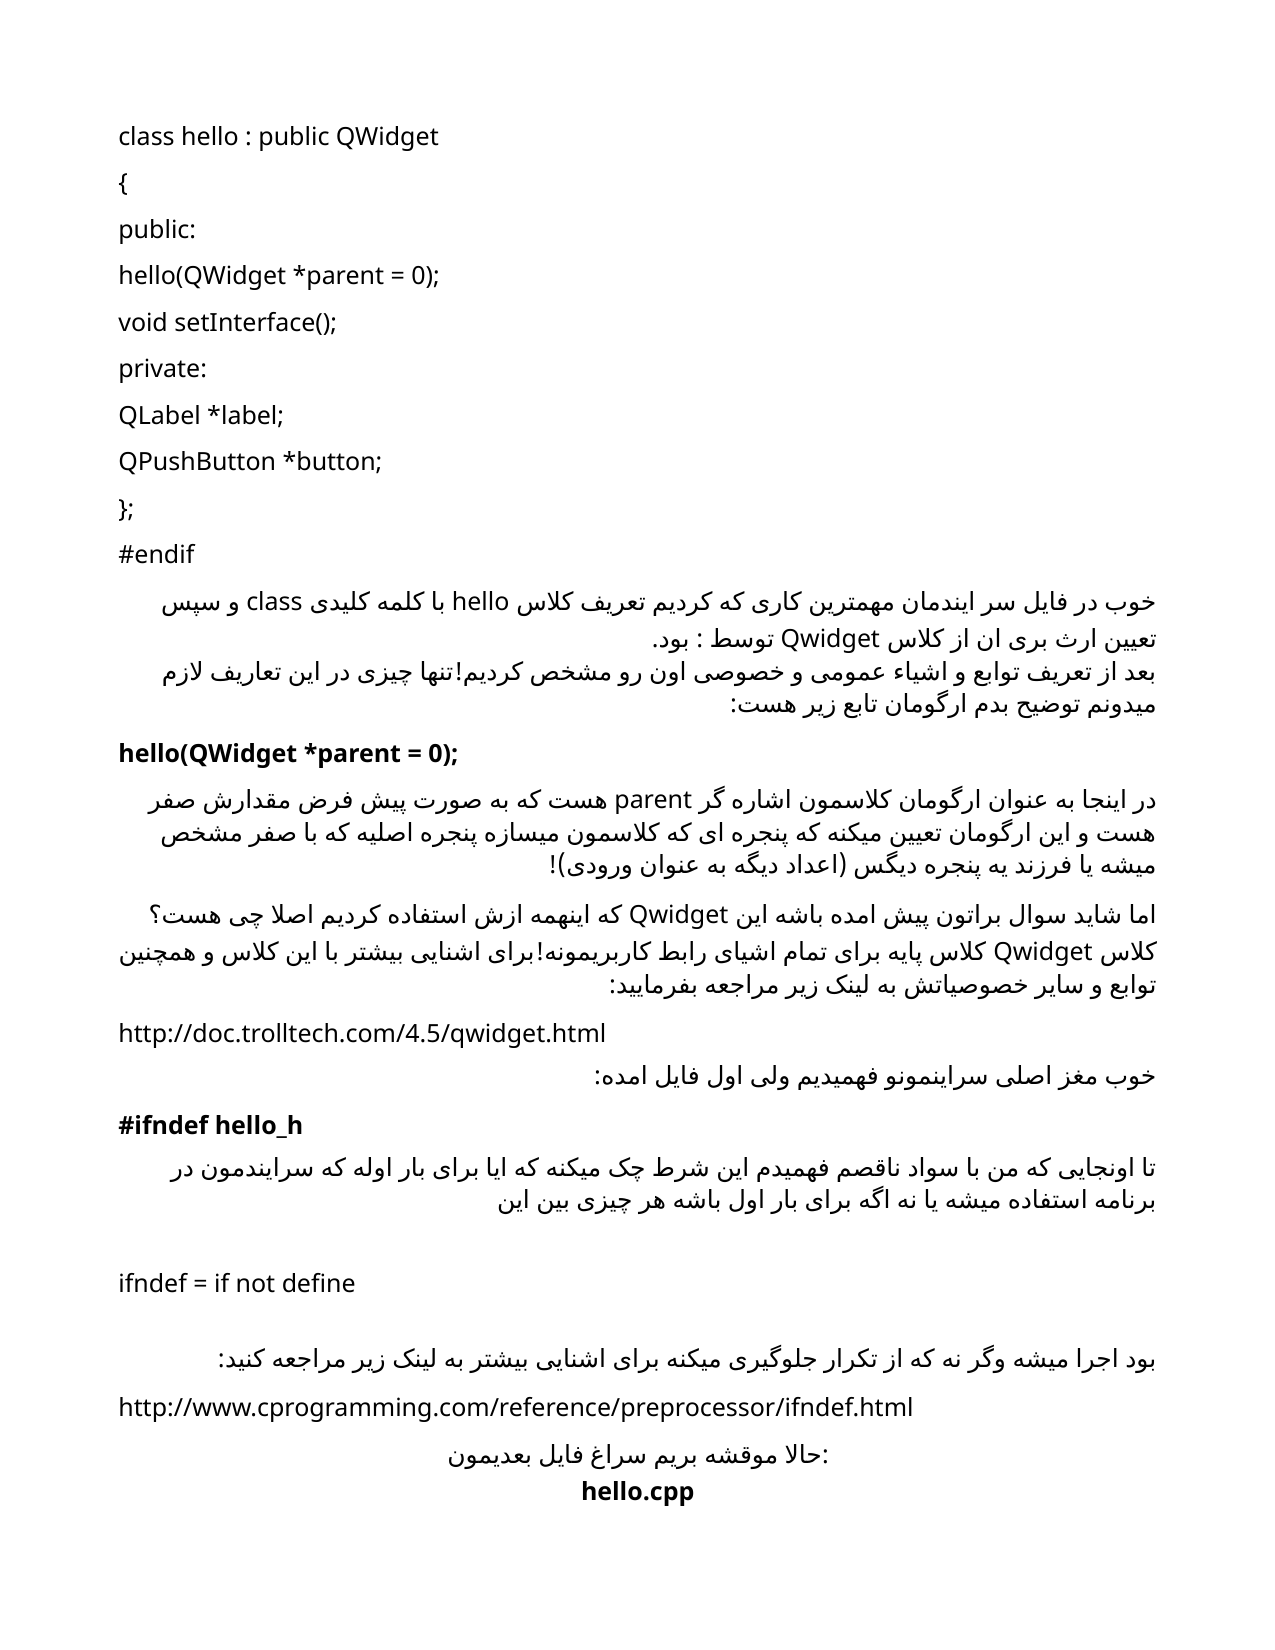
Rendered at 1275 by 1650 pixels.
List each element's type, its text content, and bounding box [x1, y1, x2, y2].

text http://doc.trolltech.com/4.5/qwidget.html [118, 1016, 1157, 1050]
text QPushButton *button; [118, 444, 1157, 478]
text class hello : public QWidget [118, 118, 1157, 152]
text ifndef = if not define [118, 1232, 1157, 1300]
text hello(QWidget *parent = 0); [118, 735, 1157, 769]
text { [118, 165, 1157, 199]
text #ifndef hello_h [118, 1107, 1157, 1141]
text http://www.cprogramming.com/reference/preprocessor/ifndef.html [118, 1390, 1157, 1424]
text اما شاید سوال براتون پیش امده باشه این Qwidget که اینهمه ازش استفاده کردیم اصلا چی هست؟ کلاس Qwidget کلاس پایه برای تمام اشیای رابط کاربریمونه!برای اشنایی بیشتر با این کلاس و همچنین توابع و سایر خصوصیاتش به لینک زیر مراجعه بفرمایید: [118, 897, 1157, 1003]
text void setInterface(); [118, 304, 1157, 338]
text private: [118, 351, 1157, 385]
text خوب در فایل سر ایندمان مهمترین کاری که کردیم تعریف کلاس hello با کلمه کلیدی class و سپس تعیین ارث بری ان از کلاس Qwidget توسط : بود. بعد از تعریف توابع و اشیاء عمومی و خصوصی اون رو مشخص کردیم!تنها چیزی در این تعاریف لازم میدونم توضیح بدم ارگومان تابع زیر هست: [118, 584, 1157, 723]
text public: [118, 211, 1157, 245]
text حالا موقشه بریم سراغ فایل بعدیمون: hello.cpp [118, 1437, 1157, 1508]
text hello(QWidget *parent = 0); [118, 258, 1157, 292]
text بود اجرا میشه وگر نه که از تکرار جلوگیری میکنه برای اشنایی بیشتر به لینک زیر مراجعه کنید: [118, 1312, 1157, 1377]
text #endif [118, 537, 1157, 571]
text }; [118, 491, 1157, 525]
text در اینجا به عنوان ارگومان کلاسمون اشاره گر parent هست که به صورت پیش فرض مقدارش صفر هست و این ارگومان تعیین میکنه که پنجره ای که کلاسمون میسازه پنجره اصلیه که با صفر مشخص میشه یا فرزند یه پنجره دیگس (اعداد دیگه به عنوان ورودی)! [118, 782, 1157, 884]
text تا اونجایی که من با سواد ناقصم فهمیدم این شرط چک میکنه که ایا برای بار اوله که سرایندمون در برنامه استفاده میشه یا نه اگه برای بار اول باشه هر چیزی بین این [118, 1154, 1157, 1219]
text QLabel *label; [118, 397, 1157, 432]
text خوب مغز اصلی سراینمونو فهمیدیم ولی اول فایل امده: [118, 1062, 1157, 1095]
